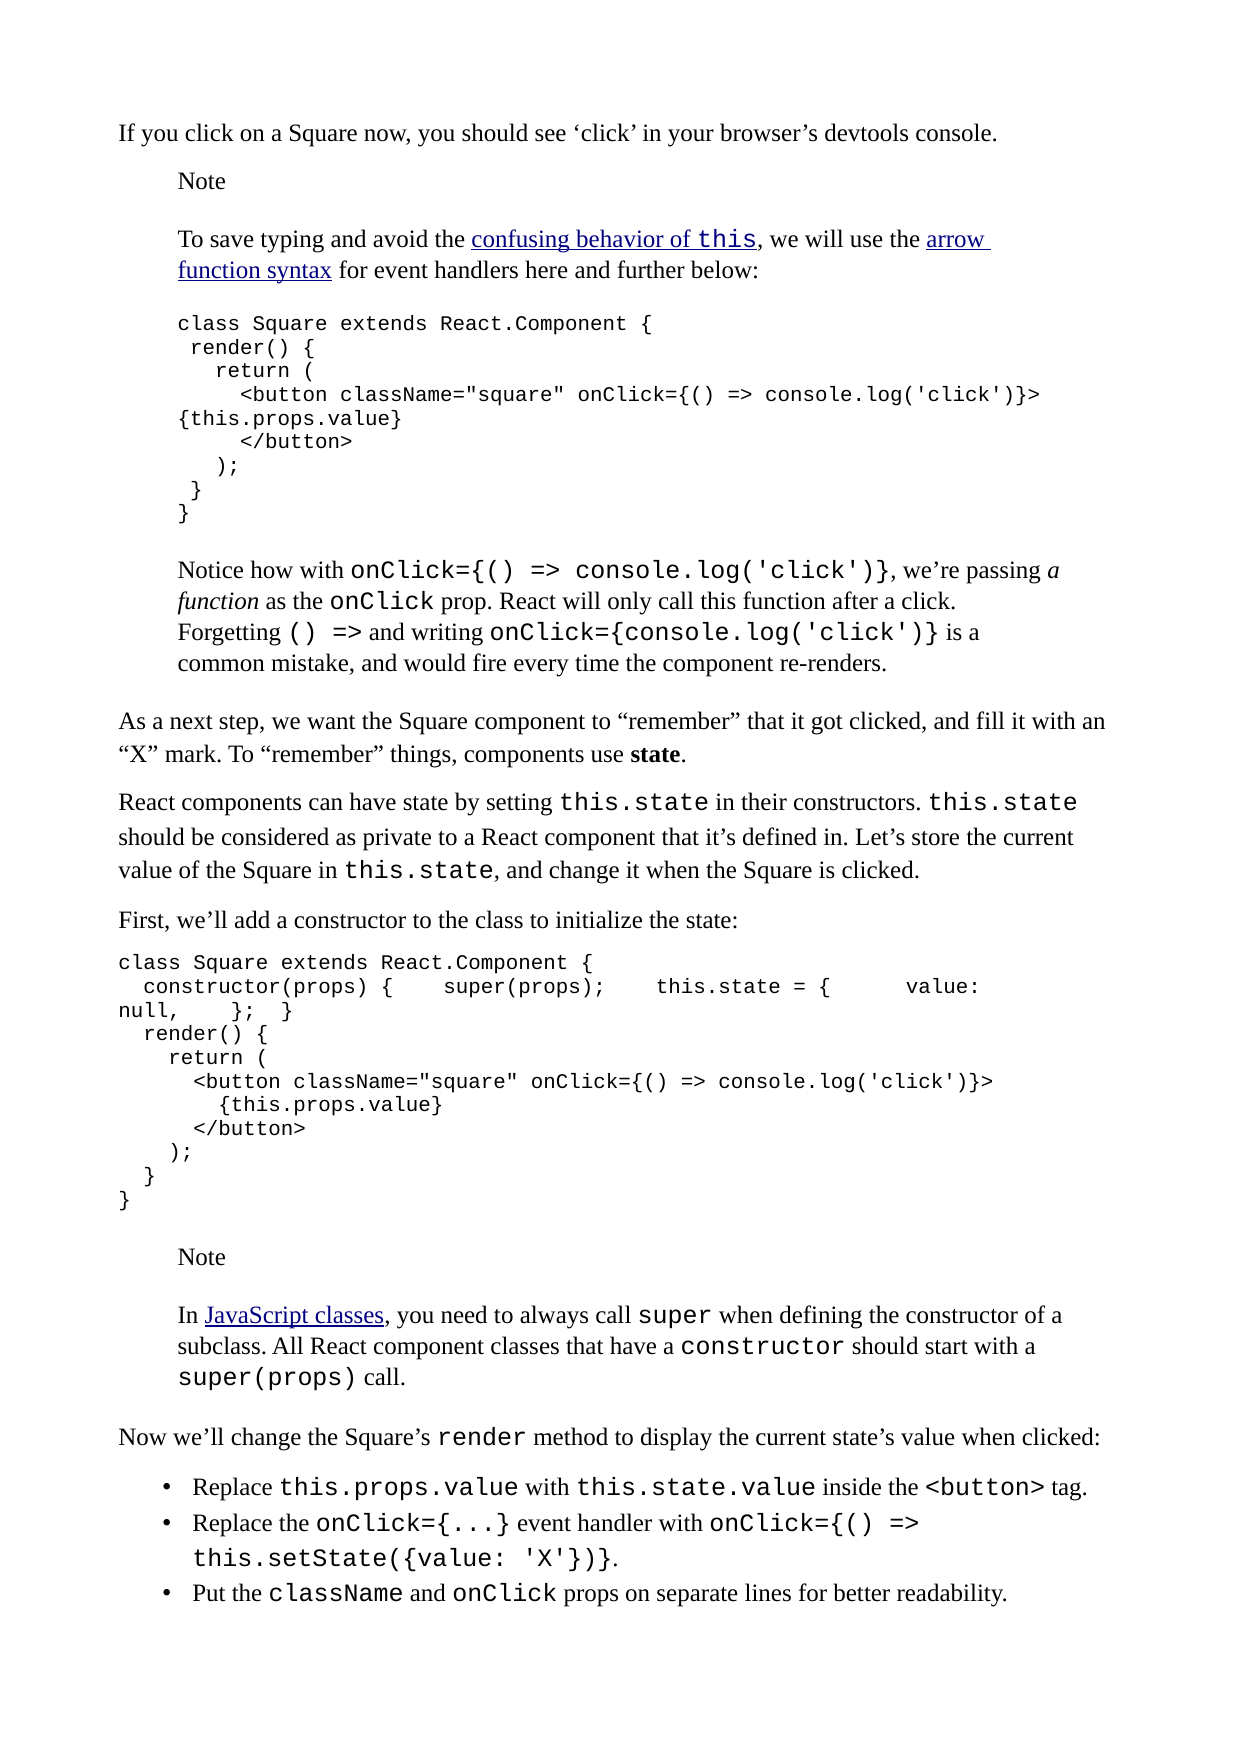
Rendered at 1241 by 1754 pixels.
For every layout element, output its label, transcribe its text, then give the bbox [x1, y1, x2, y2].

text React components can have state by setting this.state in their constructors. this.state should be considered as private to a React component that it’s defined in. Let’s store the current value of the Square in this.state, and change it when the Square is clicked. [118, 787, 1122, 886]
text </button> [118, 1118, 1122, 1142]
text ); [177, 455, 1063, 478]
text return ( [177, 360, 1063, 384]
text constructor(props) { super(props); this.state = { value: null, }; } [118, 976, 1122, 1023]
text Notice how with onClick={() => console.log('click')}, we’re passing a function as the onClick prop. React will only call this function after a click. Forgetting () => and writing onClick={console.log('click')} is a common mistake, and would fire every time the component re-renders. [177, 555, 1063, 677]
text ); [118, 1142, 1122, 1165]
text } [118, 1165, 1122, 1189]
text return ( [118, 1047, 1122, 1071]
text {this.props.value} [118, 1094, 1122, 1118]
text Note [177, 166, 1063, 194]
text render() { [118, 1023, 1122, 1047]
text Note [177, 1242, 1063, 1271]
text </button> [177, 431, 1063, 455]
text render() { [177, 337, 1063, 360]
text To save typing and avoid the confusing behavior of this, we will use the arrow function syntax for event handlers here and further below: [177, 224, 1063, 283]
text In JavaScript classes, you need to always call super when defining the constructor of a subclass. All React component classes that have a constructor should start with a super(props) call. [177, 1300, 1063, 1393]
list Replace this.props.value with this.state.value inside the <button> tag. [162, 1472, 1122, 1503]
text } [118, 1189, 1122, 1212]
text First, we’ll add a constructor to the class to initialize the state: [118, 905, 1122, 933]
text } [177, 502, 1063, 526]
text <button className="square" onClick={() => console.log('click')}> {this.props.value} [177, 384, 1063, 431]
list Replace the onClick={...} event handler with onClick={() => this.setState({value: 'X'})}. [162, 1508, 1122, 1573]
text class Square extends React.Component { [177, 313, 1063, 337]
text As a next step, we want the Square component to “remember” that it got clicked, and fill it with an “X” mark. To “remember” things, components use state. [118, 706, 1122, 768]
text Now we’ll change the Square’s render method to display the current state’s value when clicked: [118, 1422, 1122, 1453]
list Put the className and onClick props on separate lines for better readability. [162, 1578, 1122, 1609]
text } [177, 478, 1063, 502]
text If you click on a Square now, you should see ‘click’ in your browser’s devtools console. [118, 118, 1122, 147]
text <button className="square" onClick={() => console.log('click')}> [118, 1071, 1122, 1094]
text class Square extends React.Component { [118, 952, 1122, 976]
